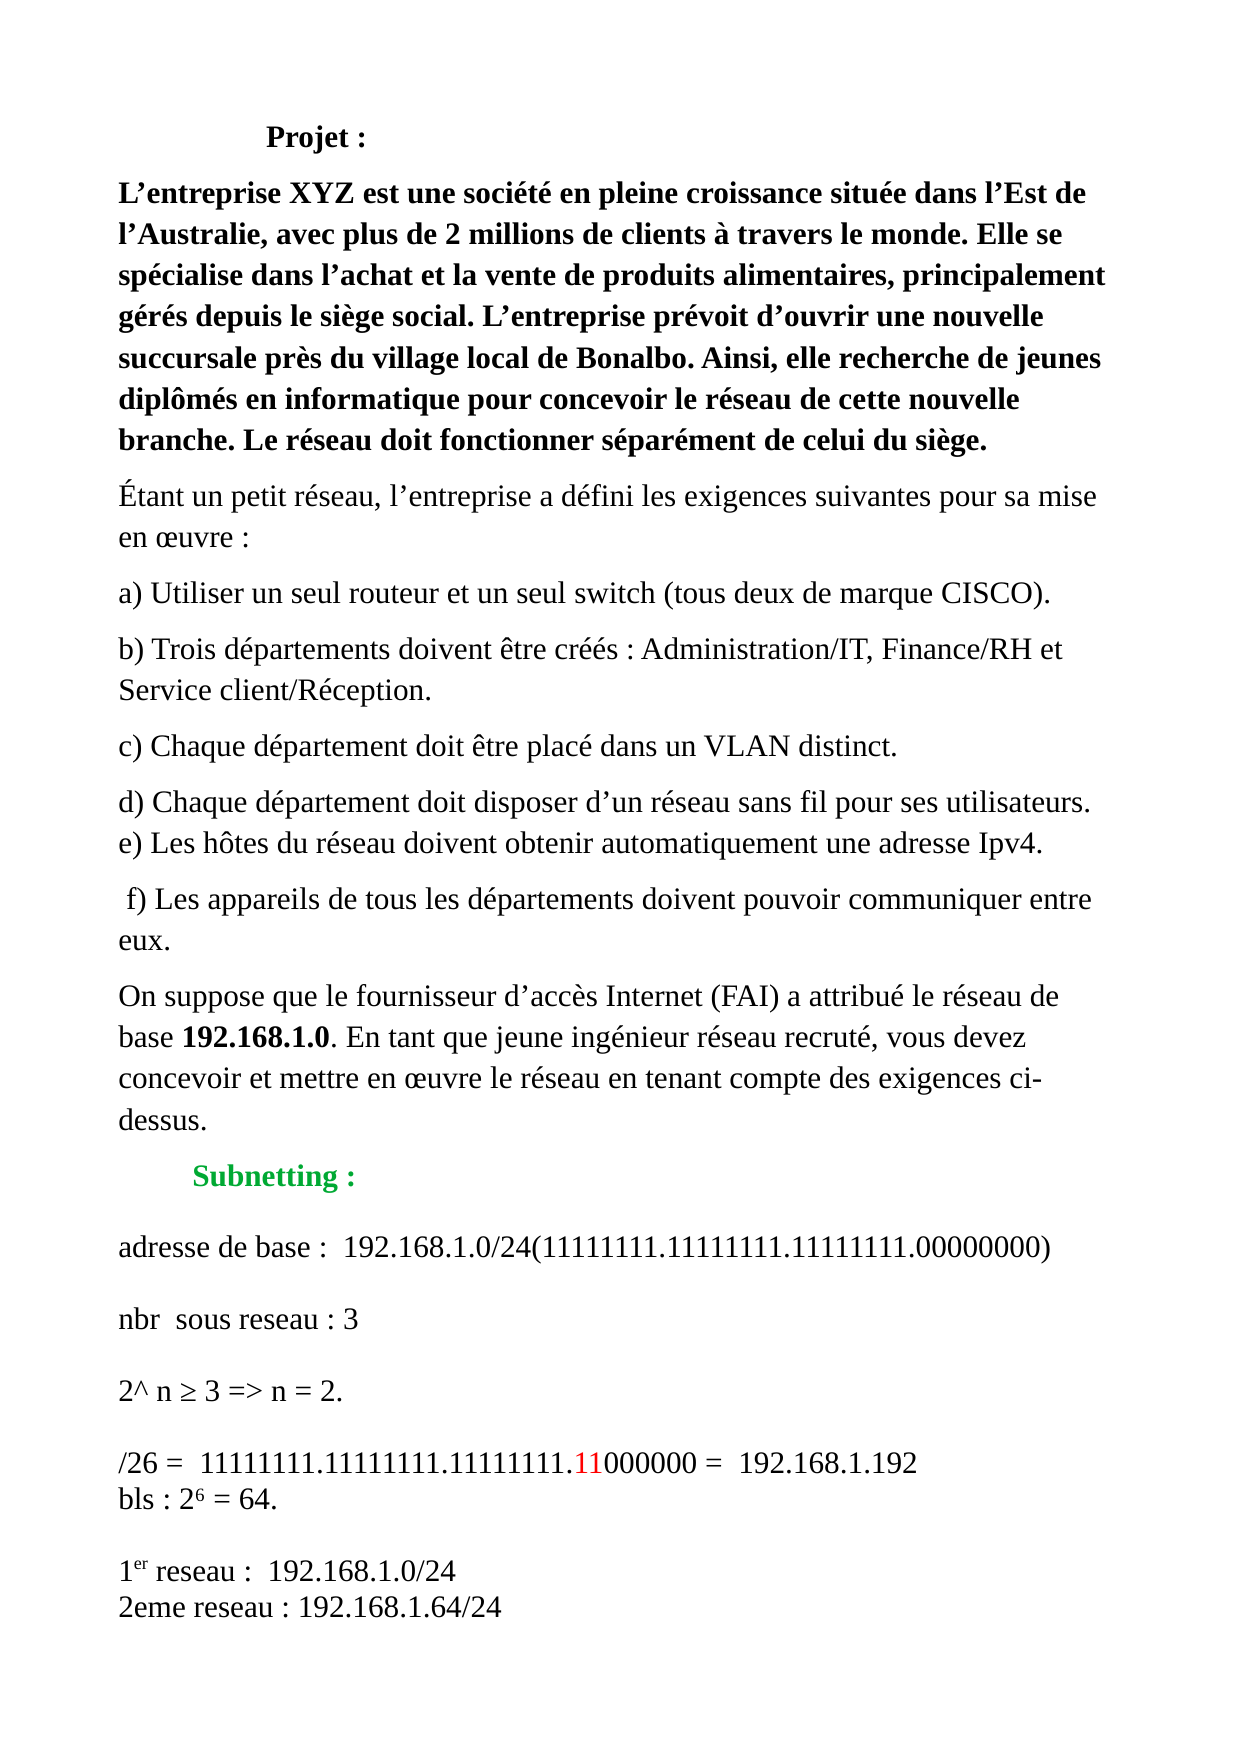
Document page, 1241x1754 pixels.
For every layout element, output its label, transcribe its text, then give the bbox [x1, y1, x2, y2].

text Subnetting : [118, 1157, 1122, 1193]
text /26 = 11111111.11111111.11111111.11000000 = 192.168.1.192 [118, 1444, 1122, 1480]
text 2^ n ≥ 3 => n = 2. [118, 1372, 1122, 1408]
text a) Utiliser un seul routeur et un seul switch (tous deux de marque CISCO). [118, 574, 1122, 610]
text Étant un petit réseau, l’entreprise a défini les exigences suivantes pour sa mise en œuvre : [118, 477, 1122, 554]
text L’entreprise XYZ est une société en pleine croissance située dans l’Est de l’Australie, avec plus de 2 millions de clients à travers le monde. Elle se spécialise dans l’achat et la vente de produits alimentaires, principalement gérés depuis le siège social. L’entreprise prévoit d’ouvrir une nouvelle succursale près du village local de Bonalbo. Ainsi, elle recherche de jeunes diplômés en informatique pour concevoir le réseau de cette nouvelle branche. Le réseau doit fonctionner séparément de celui du siège. [118, 174, 1122, 457]
text d) Chaque département doit disposer d’un réseau sans fil pour ses utilisateurs. e) Les hôtes du réseau doivent obtenir automatiquement une adresse Ipv4. [118, 783, 1122, 860]
text 1er reseau : 192.168.1.0/24 [118, 1552, 1122, 1588]
text 2eme reseau : 192.168.1.64/24 [118, 1588, 1122, 1624]
text bls : 2⁶ = 64. [118, 1480, 1122, 1516]
text On suppose que le fournisseur d’accès Internet (FAI) a attribué le réseau de base 192.168.1.0. En tant que jeune ingénieur réseau recruté, vous devez concevoir et mettre en œuvre le réseau en tenant compte des exigences ci-dessus. [118, 977, 1122, 1137]
text adresse de base : 192.168.1.0/24(11111111.11111111.11111111.00000000) [118, 1229, 1122, 1265]
text f) Les appareils de tous les départements doivent pouvoir communiquer entre eux. [118, 880, 1122, 957]
text c) Chaque département doit être placé dans un VLAN distinct. [118, 727, 1122, 763]
text b) Trois départements doivent être créés : Administration/IT, Finance/RH et Service client/Réception. [118, 630, 1122, 707]
text nbr sous reseau : 3 [118, 1301, 1122, 1337]
text Projet : [118, 118, 1122, 154]
